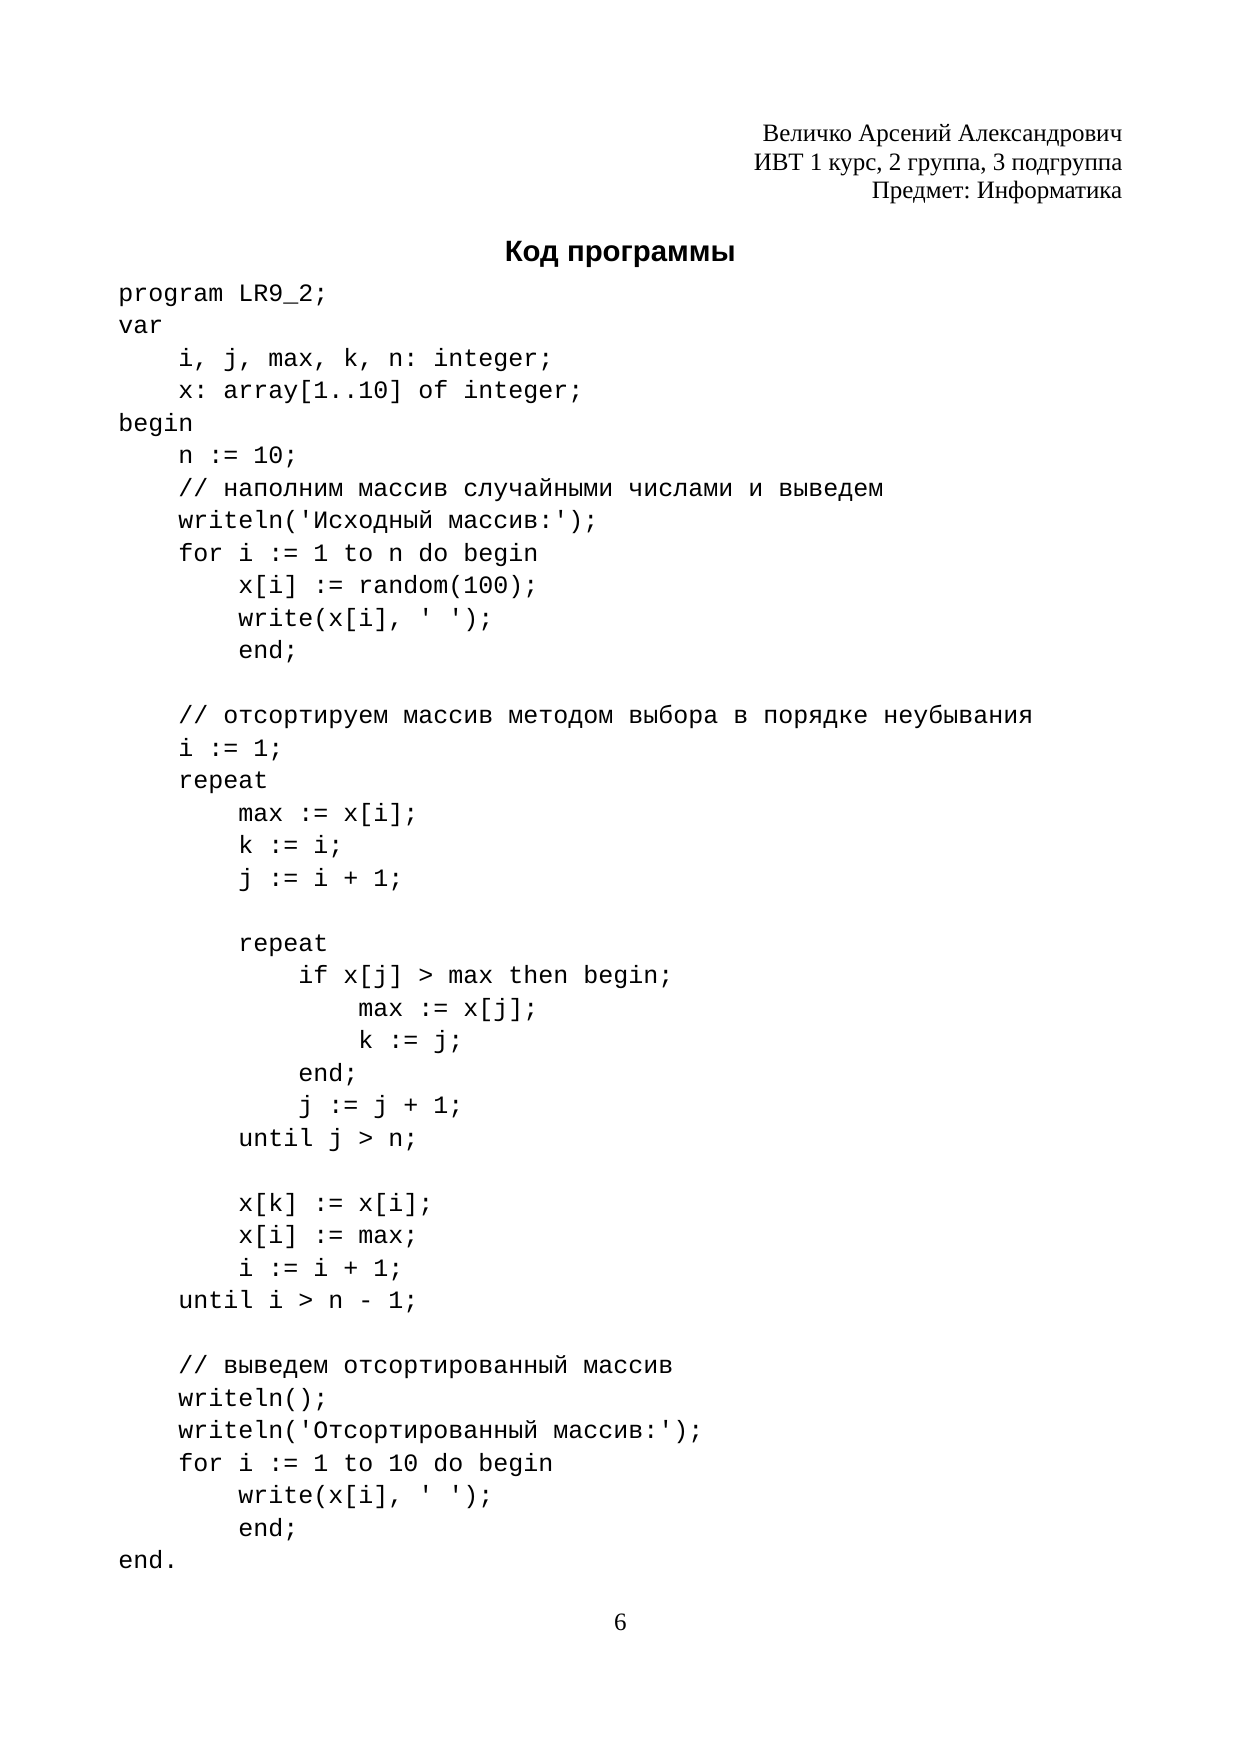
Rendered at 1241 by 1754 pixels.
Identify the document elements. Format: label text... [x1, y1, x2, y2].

text write(x[i], ' '); [118, 1483, 1122, 1511]
text // выведем отсортированный массив [118, 1353, 1122, 1381]
text k := j; [118, 1028, 1122, 1056]
text repeat [118, 930, 1122, 958]
text x[i] := random(100); [118, 573, 1122, 601]
text max := x[j]; [118, 995, 1122, 1023]
text for i := 1 to 10 do begin [118, 1450, 1122, 1478]
text j := j + 1; [118, 1093, 1122, 1121]
text end. [118, 1548, 1122, 1576]
text writeln('Исходный массив:'); [118, 508, 1122, 536]
text end; [118, 1515, 1122, 1543]
text max := x[i]; [118, 800, 1122, 828]
text until j > n; [118, 1125, 1122, 1153]
text j := i + 1; [118, 865, 1122, 893]
text x: array[1..10] of integer; [118, 378, 1122, 406]
text write(x[i], ' '); [118, 605, 1122, 633]
text // отсортируем массив методом выбора в порядке неубывания [118, 703, 1122, 731]
text k := i; [118, 833, 1122, 861]
text begin [118, 410, 1122, 438]
text x[k] := x[i]; [118, 1190, 1122, 1218]
text if x[j] > max then begin; [118, 963, 1122, 991]
text n := 10; [118, 443, 1122, 471]
text writeln(); [118, 1385, 1122, 1413]
text end; [118, 638, 1122, 666]
text i := 1; [118, 735, 1122, 763]
text repeat [118, 768, 1122, 796]
text x[i] := max; [118, 1223, 1122, 1251]
text program LR9_2; [118, 280, 1122, 308]
text i, j, max, k, n: integer; [118, 345, 1122, 373]
subtitle Код программы [118, 234, 1122, 268]
text for i := 1 to n do begin [118, 540, 1122, 568]
text // наполним массив случайными числами и выведем [118, 475, 1122, 503]
text end; [118, 1060, 1122, 1088]
text i := i + 1; [118, 1255, 1122, 1283]
text until i > n - 1; [118, 1288, 1122, 1316]
text writeln('Отсортированный массив:'); [118, 1418, 1122, 1446]
text var [118, 313, 1122, 341]
